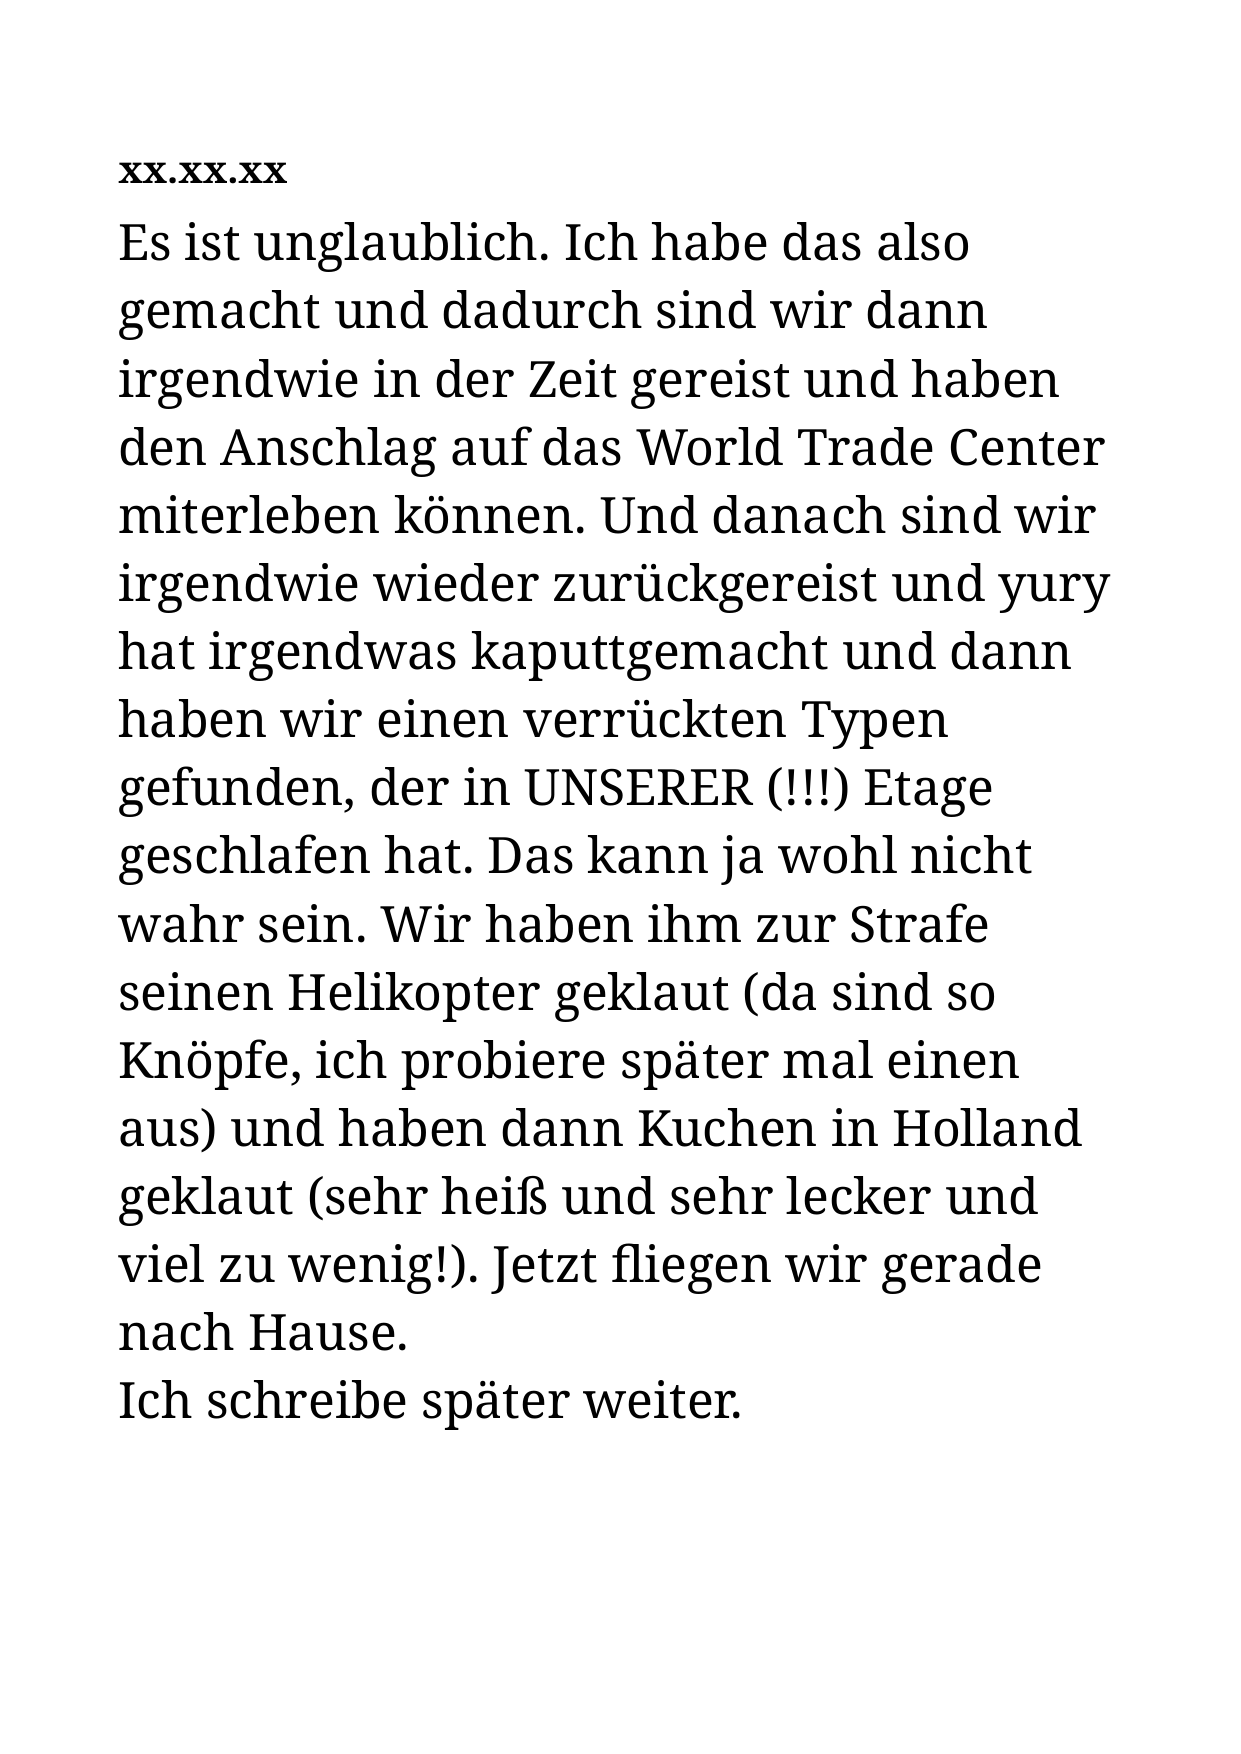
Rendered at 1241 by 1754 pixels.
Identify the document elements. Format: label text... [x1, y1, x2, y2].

subtitle xx.xx.xx [118, 143, 1122, 195]
text Ich schreibe später weiter. [118, 1365, 1122, 1433]
text Es ist unglaublich. Ich habe das also gemacht und dadurch sind wir dann irgendwie in der Zeit gereist und haben den Anschlag auf das World Trade Center miterleben können. Und danach sind wir irgendwie wieder zurückgereist und yury hat irgendwas kaputtgemacht und dann haben wir einen verrückten Typen gefunden, der in UNSERER (!!!) Etage geschlafen hat. Das kann ja wohl nicht wahr sein. Wir haben ihm zur Strafe seinen Helikopter geklaut (da sind so Knöpfe, ich probiere später mal einen aus) und haben dann Kuchen in Holland geklaut (sehr heiß und sehr lecker und viel zu wenig!). Jetzt fliegen wir gerade nach Hause. [118, 207, 1122, 1365]
